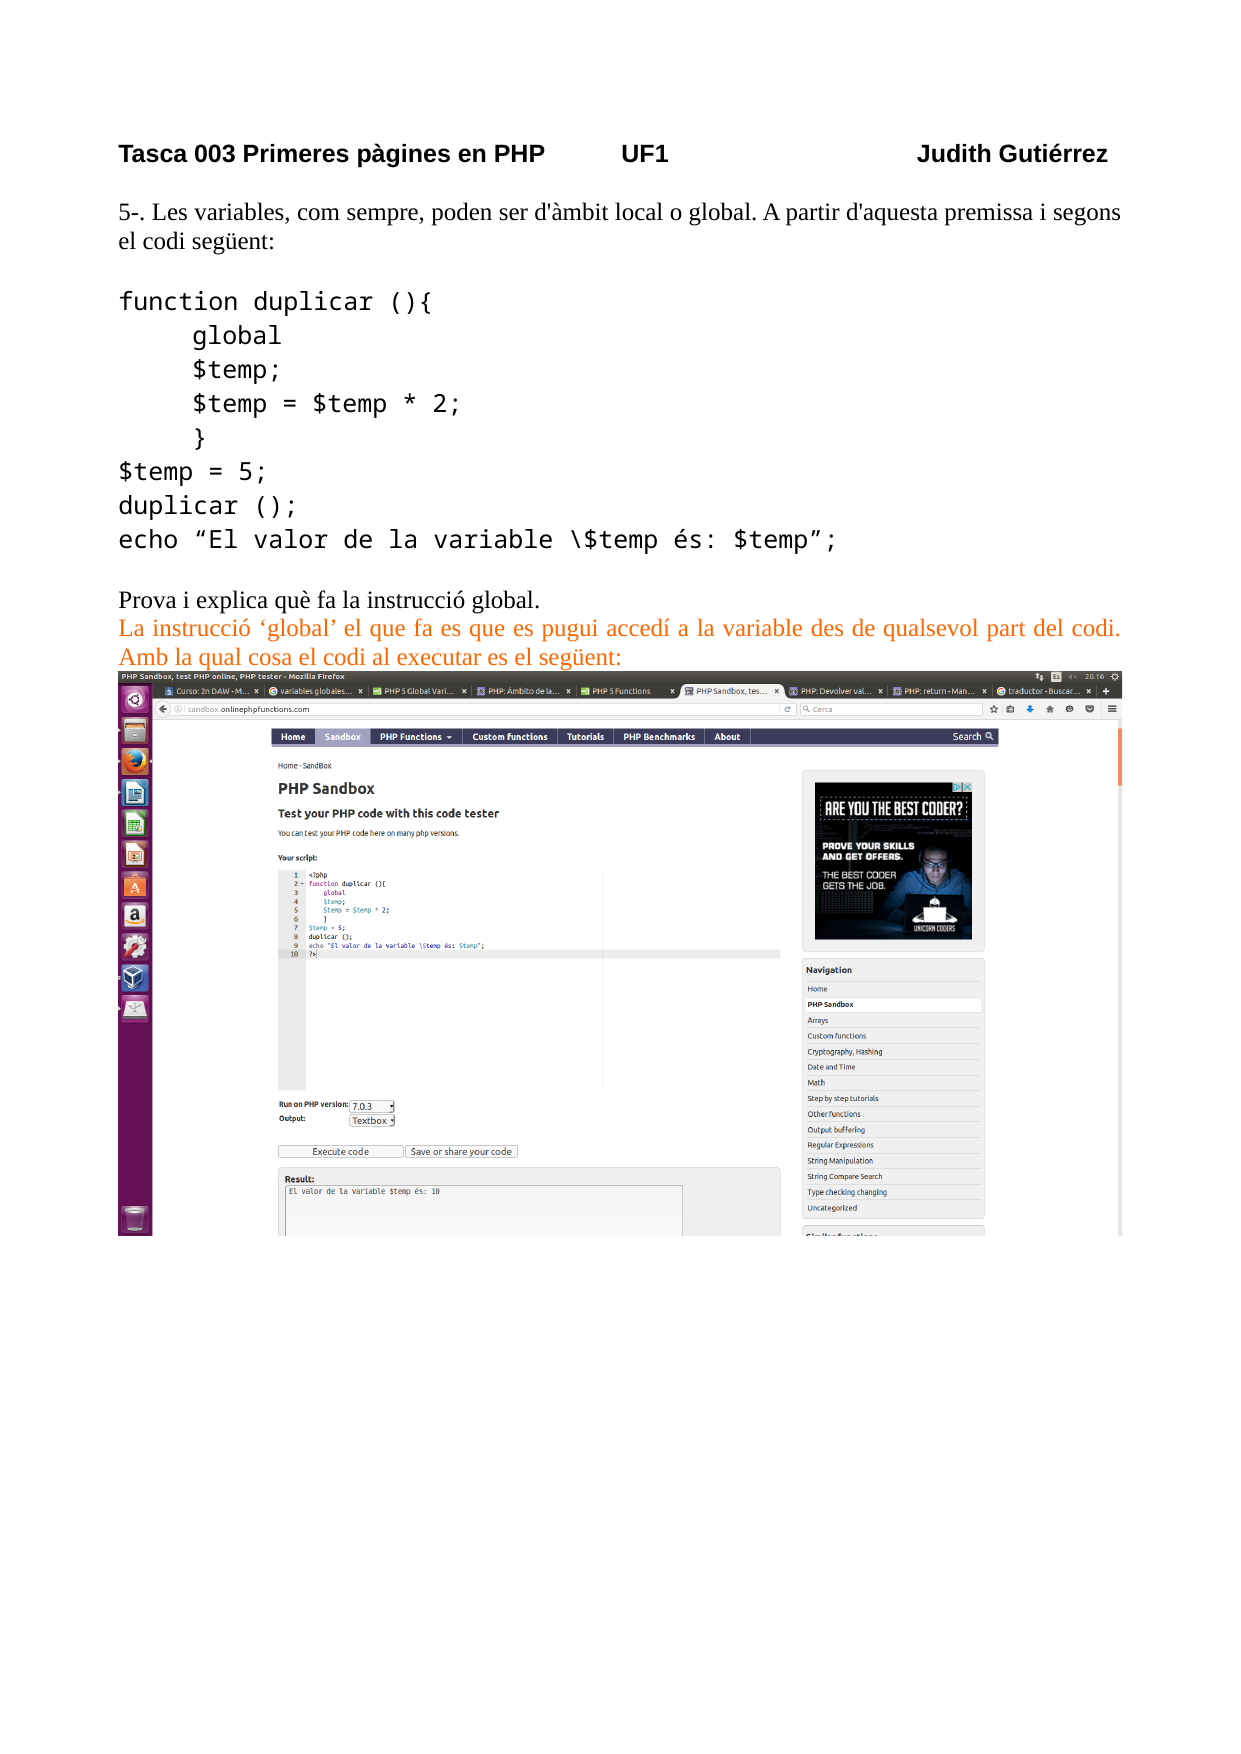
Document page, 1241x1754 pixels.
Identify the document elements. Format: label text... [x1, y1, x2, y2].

text Prova i explica què fa la instrucció global. [118, 585, 1122, 613]
text echo “El valor de la variable \$temp és: $temp”; [118, 522, 1122, 556]
text duplicar (); [118, 488, 1122, 522]
text function duplicar (){ [118, 283, 1122, 317]
text $temp = $temp * 2; [118, 386, 1122, 420]
text 5-. Les variables, com sempre, poden ser d'àmbit local o global. A partir d'aquesta premissa i segons el codi següent: [118, 197, 1122, 255]
picture [118, 671, 1123, 1236]
text global [118, 317, 1122, 352]
text $temp; [118, 352, 1122, 386]
text La instrucció ‘global’ el que fa es que es pugui accedí a la variable des de qualsevol part del codi. Amb la qual cosa el codi al executar es el següent: [118, 613, 1122, 671]
text } [118, 420, 1122, 454]
text $temp = 5; [118, 454, 1122, 488]
